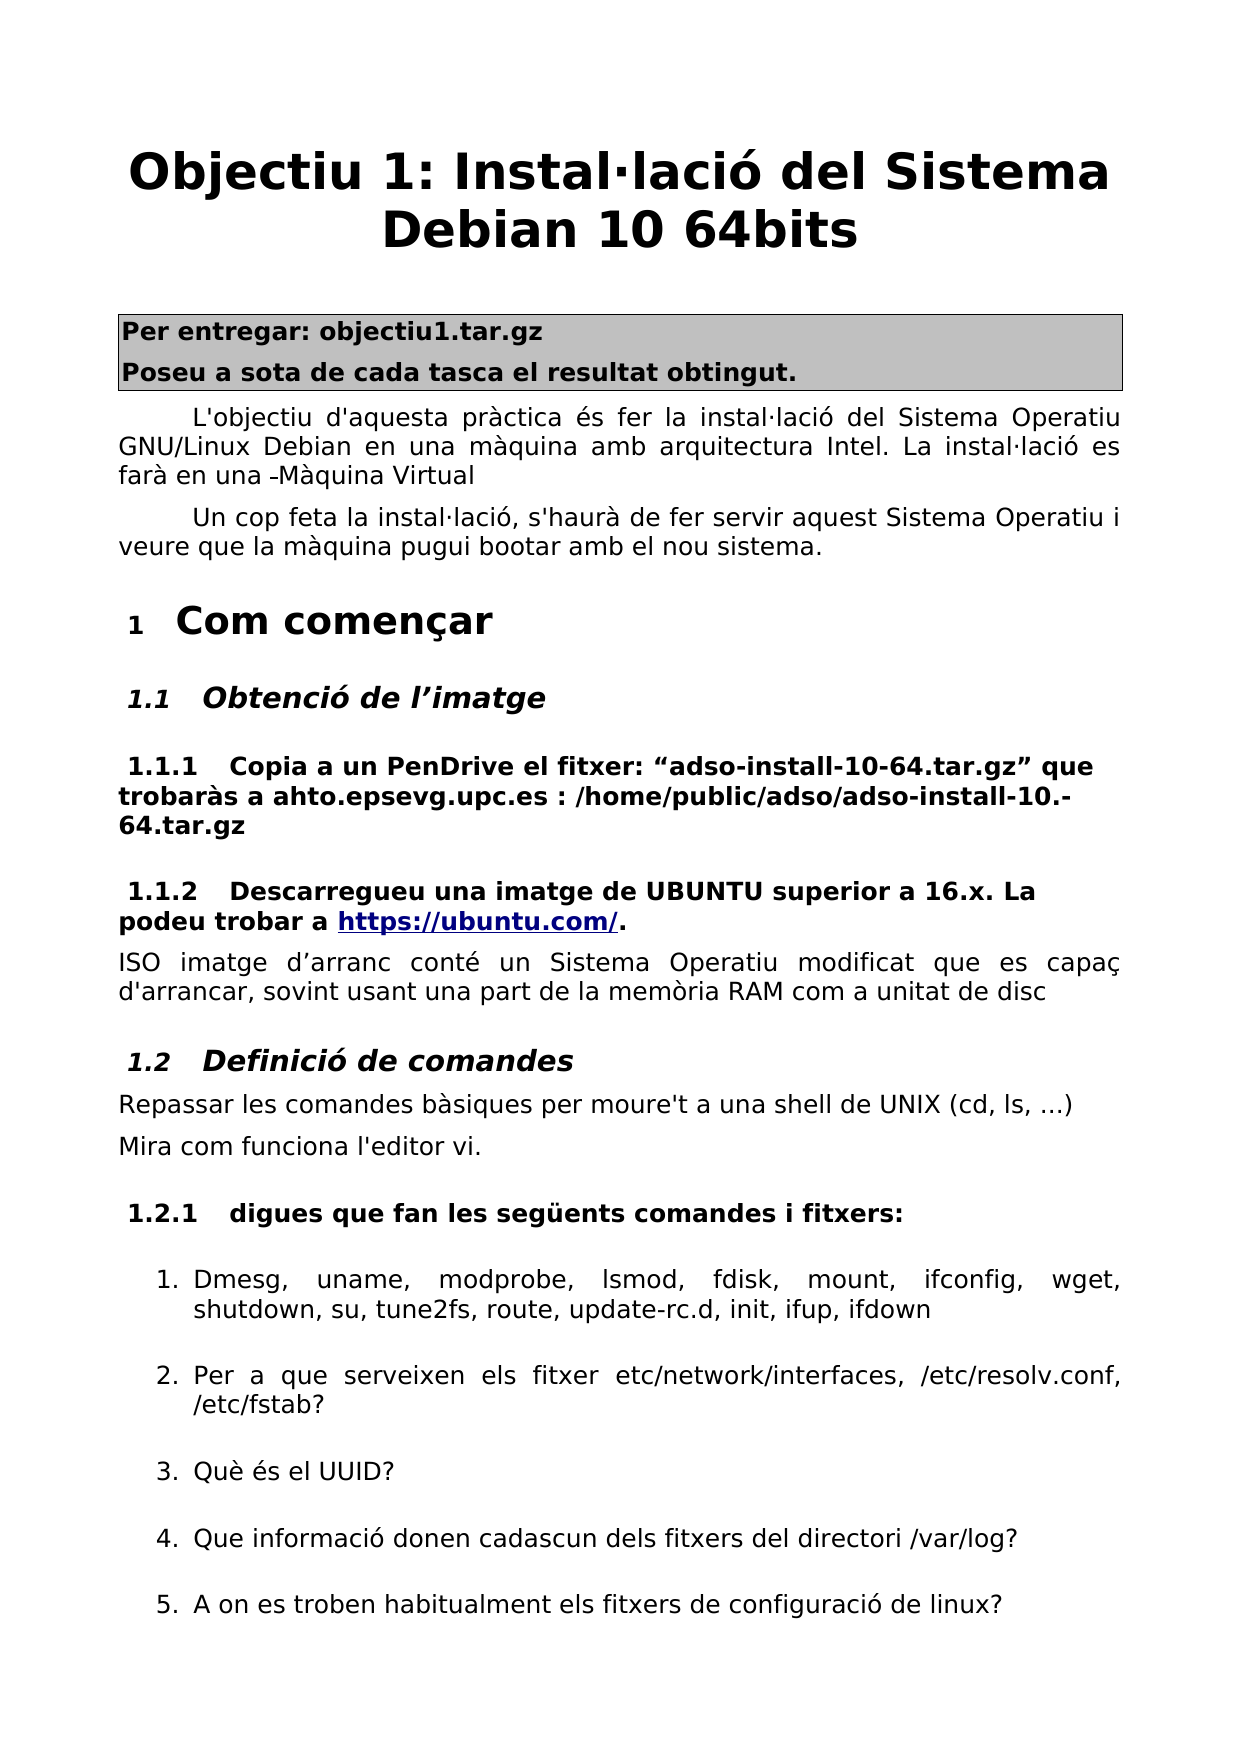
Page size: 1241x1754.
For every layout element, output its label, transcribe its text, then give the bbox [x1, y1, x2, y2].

list Què és el UUID? [156, 1457, 1122, 1487]
subtitle Obtenció de l’imatge [118, 681, 1122, 715]
text Mira com funciona l'editor vi. [118, 1132, 1122, 1162]
text Repassar les comandes bàsiques per moure't a una shell de UNIX (cd, ls, ...) [118, 1091, 1122, 1120]
list Dmesg, uname, modprobe, lsmod, fdisk, mount, ifconfig, wget, shutdown, su, tune2fs, route, update-rc.d, init, ifup, ifdown [156, 1266, 1122, 1324]
subtitle Descarregueu una imatge de UBUNTU superior a 16.x. La podeu trobar a https://ubuntu.com/. [118, 878, 1122, 936]
text Un cop feta la instal·lació, s'haurà de fer servir aquest Sistema Operatiu i veure que la màquina pugui bootar amb el nou sistema. [118, 503, 1122, 561]
subtitle digues que fan les següents comandes i fitxers: [118, 1199, 1122, 1228]
subtitle Com començar [118, 599, 1122, 644]
subtitle Definició de comandes [118, 1044, 1122, 1078]
title Objectiu 1: Instal·lació del Sistema Debian 10 64bits [118, 143, 1122, 259]
subtitle Copia a un PenDrive el fitxer: “adso-install-10-64.tar.gz” que trobaràs a ahto.epsevg.upc.es : /home/public/adso/adso-install-10.-64.tar.gz [118, 753, 1122, 840]
text Per entregar: objectiu1.tar.gz [119, 315, 1122, 346]
text L'objectiu d'aquesta pràctica és fer la instal·lació del Sistema Operatiu GNU/Linux Debian en una màquina amb arquitectura Intel. La instal·lació es farà en una Màquina Virtual [118, 403, 1122, 491]
text ISO imatge d’arranc conté un Sistema Operatiu modificat que es capaç d'arrancar, sovint usant una part de la memòria RAM com a unitat de disc [118, 948, 1122, 1007]
text Poseu a sota de cada tasca el resultat obtingut. [119, 355, 1122, 390]
list A on es troben habitualment els fitxers de configuració de linux? [156, 1591, 1122, 1620]
list Per a que serveixen els fitxer etc/network/interfaces, /etc/resolv.conf, /etc/fstab? [156, 1362, 1122, 1420]
list Que informació donen cadascun dels fitxers del directori /var/log? [156, 1524, 1122, 1553]
